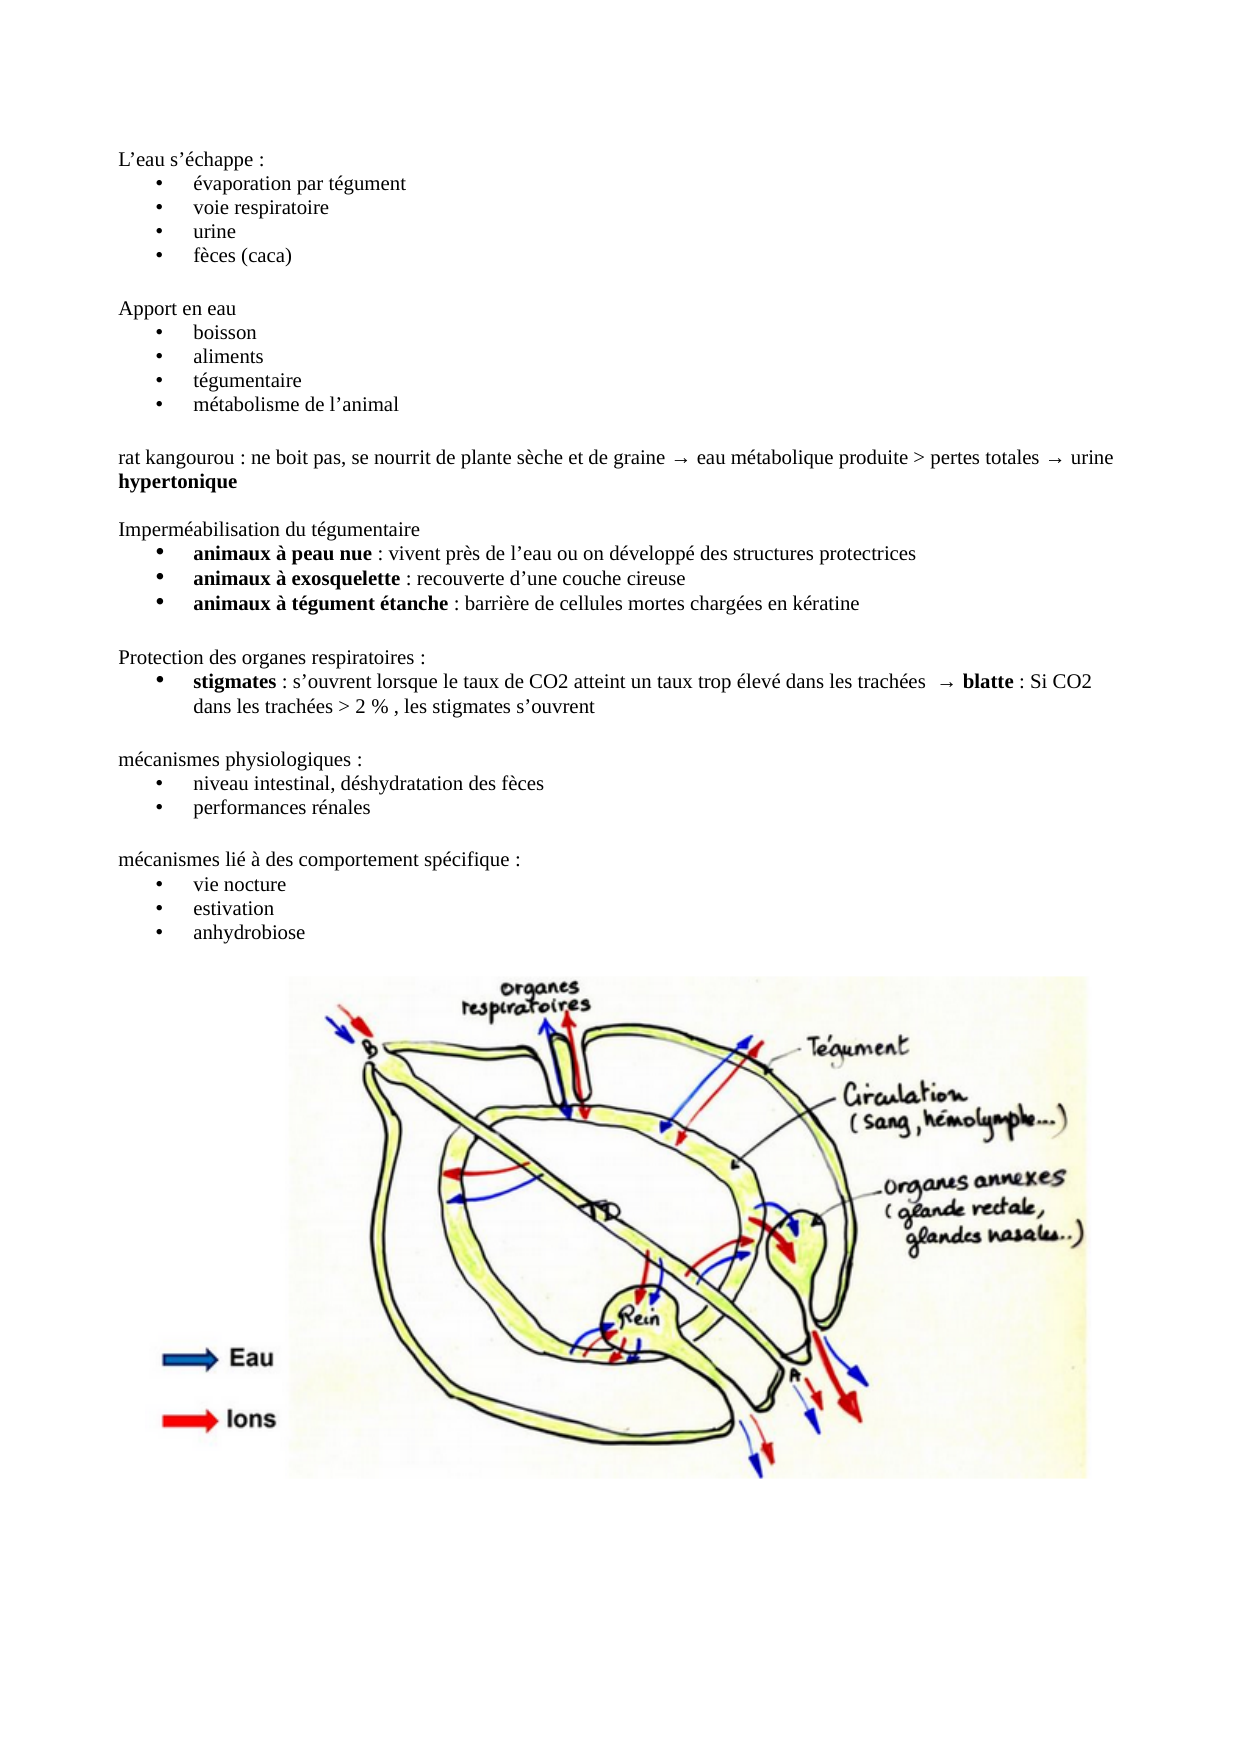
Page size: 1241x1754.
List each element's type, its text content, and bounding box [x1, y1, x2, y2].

picture [145, 972, 1096, 1482]
list performances rénales [156, 794, 1122, 819]
text Imperméabilisation du tégumentaire [118, 517, 1122, 541]
list métabolisme de l’animal [156, 392, 1122, 416]
list animaux à exosquelette : recouverte d’une couche cireuse [156, 566, 1122, 591]
list urine [156, 219, 1122, 243]
text rat kangourou : ne boit pas, se nourrit de plante sèche et de graine → eau métabolique produite > pertes totales → urine hypertonique [118, 445, 1122, 493]
text Apport en eau [118, 296, 1122, 320]
list boisson [156, 320, 1122, 344]
list animaux à peau nue : vivent près de l’eau ou on développé des structures protectrices [156, 541, 1122, 566]
list animaux à tégument étanche : barrière de cellules mortes chargées en kératine [156, 591, 1122, 616]
list voie respiratoire [156, 195, 1122, 219]
text mécanismes lié à des comportement spécifique : [118, 847, 1122, 871]
text mécanismes physiologiques : [118, 746, 1122, 771]
list stigmates : s’ouvrent lorsque le taux de CO2 atteint un taux trop élevé dans les trachées → blatte : Si CO2 dans les trachées > 2 % , les stigmates s’ouvrent [156, 669, 1122, 718]
list tégumentaire [156, 368, 1122, 392]
list estivation [156, 896, 1122, 919]
text Protection des organes respiratoires : [118, 645, 1122, 669]
list vie nocture [156, 871, 1122, 896]
list aliments [156, 344, 1122, 368]
text L’eau s’échappe : [118, 147, 1122, 171]
list anhydrobiose [156, 919, 1122, 944]
list niveau intestinal, déshydratation des fèces [156, 771, 1122, 794]
list évaporation par tégument [156, 171, 1122, 195]
list fèces (caca) [156, 243, 1122, 267]
